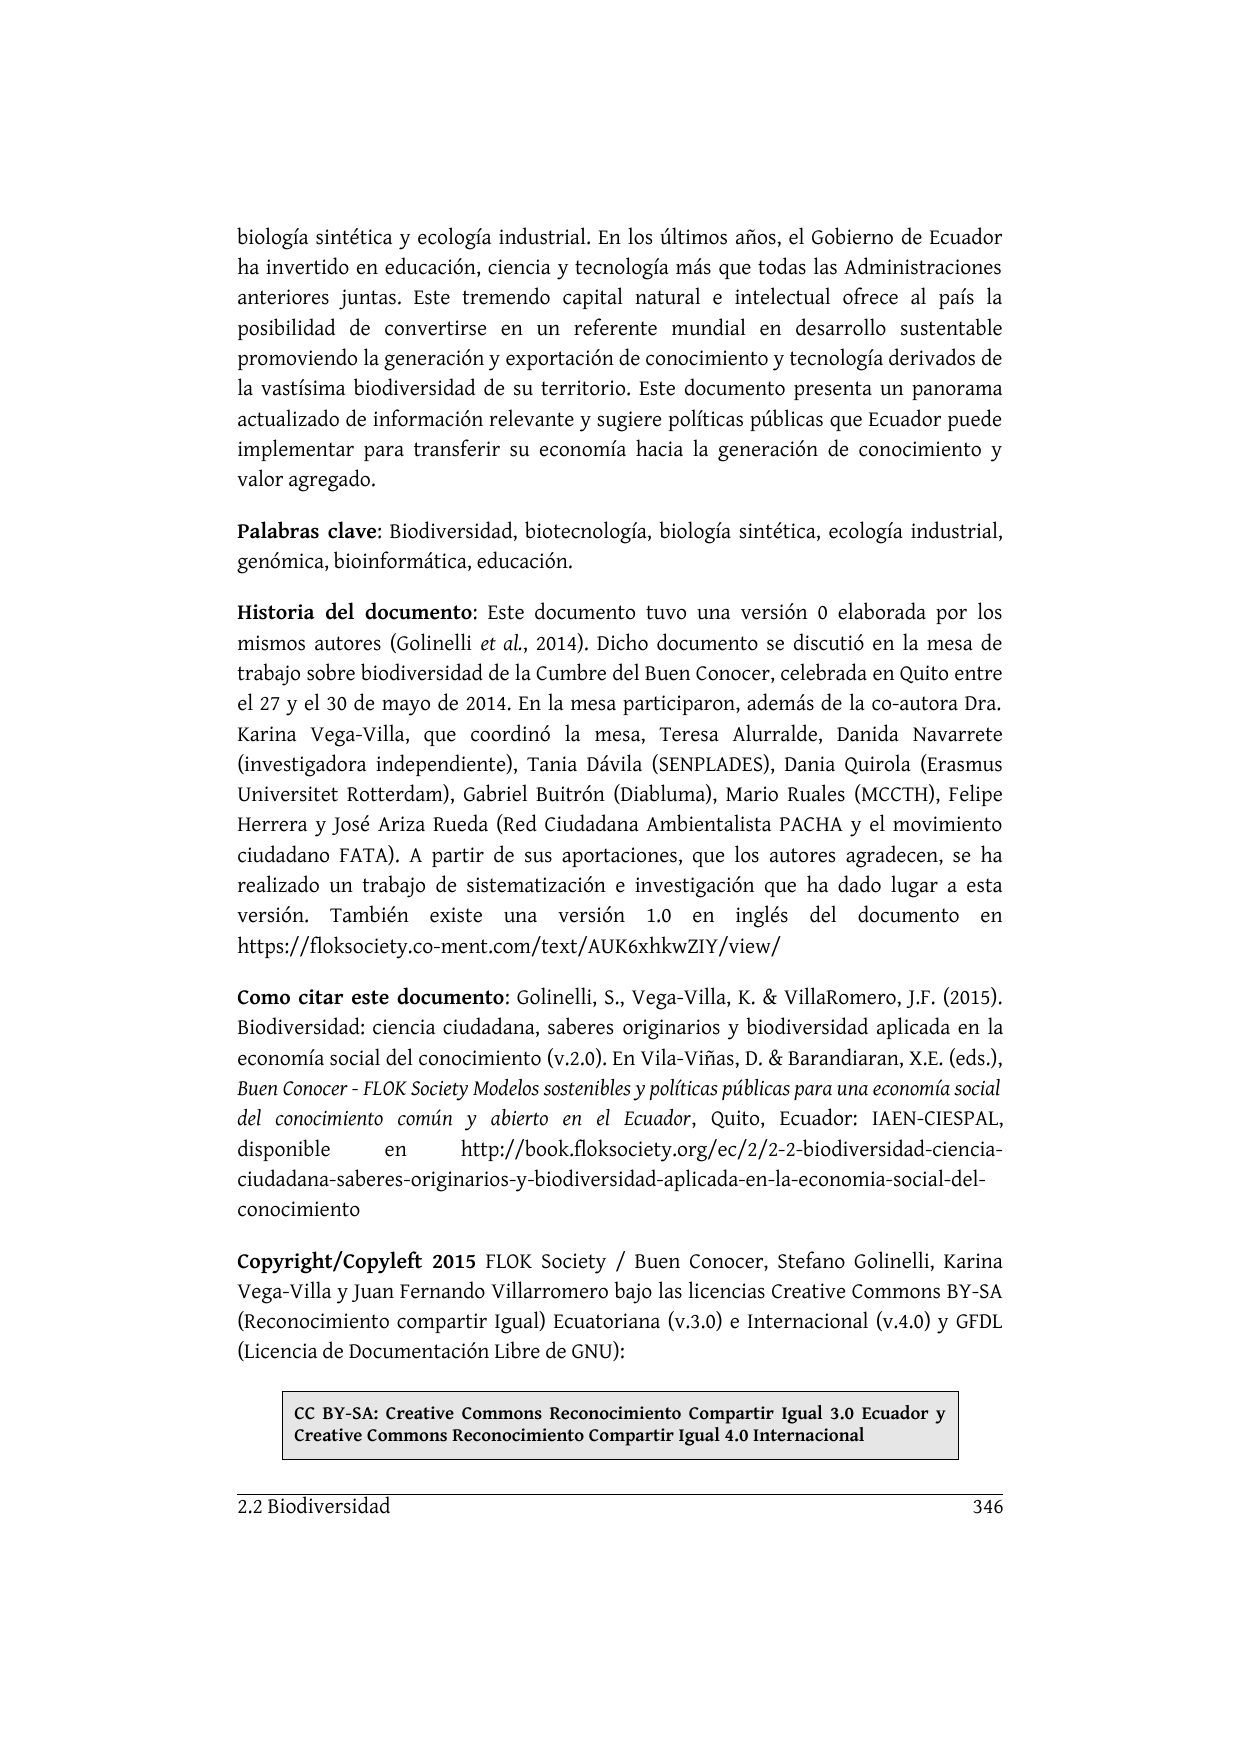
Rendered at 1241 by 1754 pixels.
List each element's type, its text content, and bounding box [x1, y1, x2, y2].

text CC BY-SA: Creative Commons Reconocimiento Compartir Igual 3.0 Ecuador y Creative Commons Reconocimiento Compartir Igual 4.0 Internacional [283, 1392, 958, 1459]
text Como citar este documento: Golinelli, S., Vega-Villa, K. & VillaRomero, J.F. (2015). Biodiversidad: ciencia ciudadana, saberes originarios y biodiversidad aplicada en la economía social del conocimiento (v.2.0). En Vila-Viñas, D. & Barandiaran, X.E. (eds.), Buen Conocer - FLOK Society Modelos sostenibles y políticas públicas para una economía social del conocimiento común y abierto en el Ecuador, Quito, Ecuador: IAEN-CIESPAL, disponible en http://book.floksociety.org/ec/2/2-2-biodiversidad-ciencia-ciudadana-saberes-originarios-y-biodiversidad-aplicada-en-la-economia-social-del-conocimiento [237, 985, 1003, 1223]
text Historia del documento: Este documento tuvo una versión 0 elaborada por los mismos autores (Golinelli et al., 2014). Dicho documento se discutió en la mesa de trabajo sobre biodiversidad de la Cumbre del Buen Conocer, celebrada en Quito entre el 27 y el 30 de mayo de 2014. En la mesa participaron, además de la co-autora Dra. Karina Vega-Villa, que coordinó la mesa, Teresa Alurralde, Danida Navarrete (investigadora independiente), Tania Dávila (SENPLADES), Dania Quirola (Erasmus Universitet Rotterdam), Gabriel Buitrón (Diabluma), Mario Ruales (MCCTH), Felipe Herrera y José Ariza Rueda (Red Ciudadana Ambientalista PACHA y el movimiento ciudadano FATA). A partir de sus aportaciones, que los autores agradecen, se ha realizado un trabajo de sistematización e investigación que ha dado lugar a esta versión. También existe una versión 1.0 en inglés del documento en https://floksociety.co-ment.com/text/AUK6xhkwZIY/view/ [237, 601, 1003, 959]
text Copyright/Copyleft 2015 FLOK Society / Buen Conocer, Stefano Golinelli, Karina Vega-Villa y Juan Fernando Villarromero bajo las licencias Creative Commons BY-SA (Reconocimiento compartir Igual) Ecuatoriana (v.3.0) e Internacional (v.4.0) y GFDL (Licencia de Documentación Libre de GNU): [237, 1249, 1003, 1365]
text Palabras clave: Biodiversidad, biotecnología, biología sintética, ecología industrial, genómica, bioinformática, educación. [237, 519, 1003, 574]
text biología sintética y ecología industrial. En los últimos años, el Gobierno de Ecuador ha invertido en educación, ciencia y tecnología más que todas las Administraciones anteriores juntas. Este tremendo capital natural e intelectual ofrece al país la posibilidad de convertirse en un referente mundial en desarrollo sustentable promoviendo la generación y exportación de conocimiento y tecnología derivados de la vastísima biodiversidad de su territorio. Este documento presenta un panorama actualizado de información relevante y sugiere políticas públicas que Ecuador puede implementar para transferir su economía hacia la generación de conocimiento y valor agregado. [237, 225, 1003, 493]
